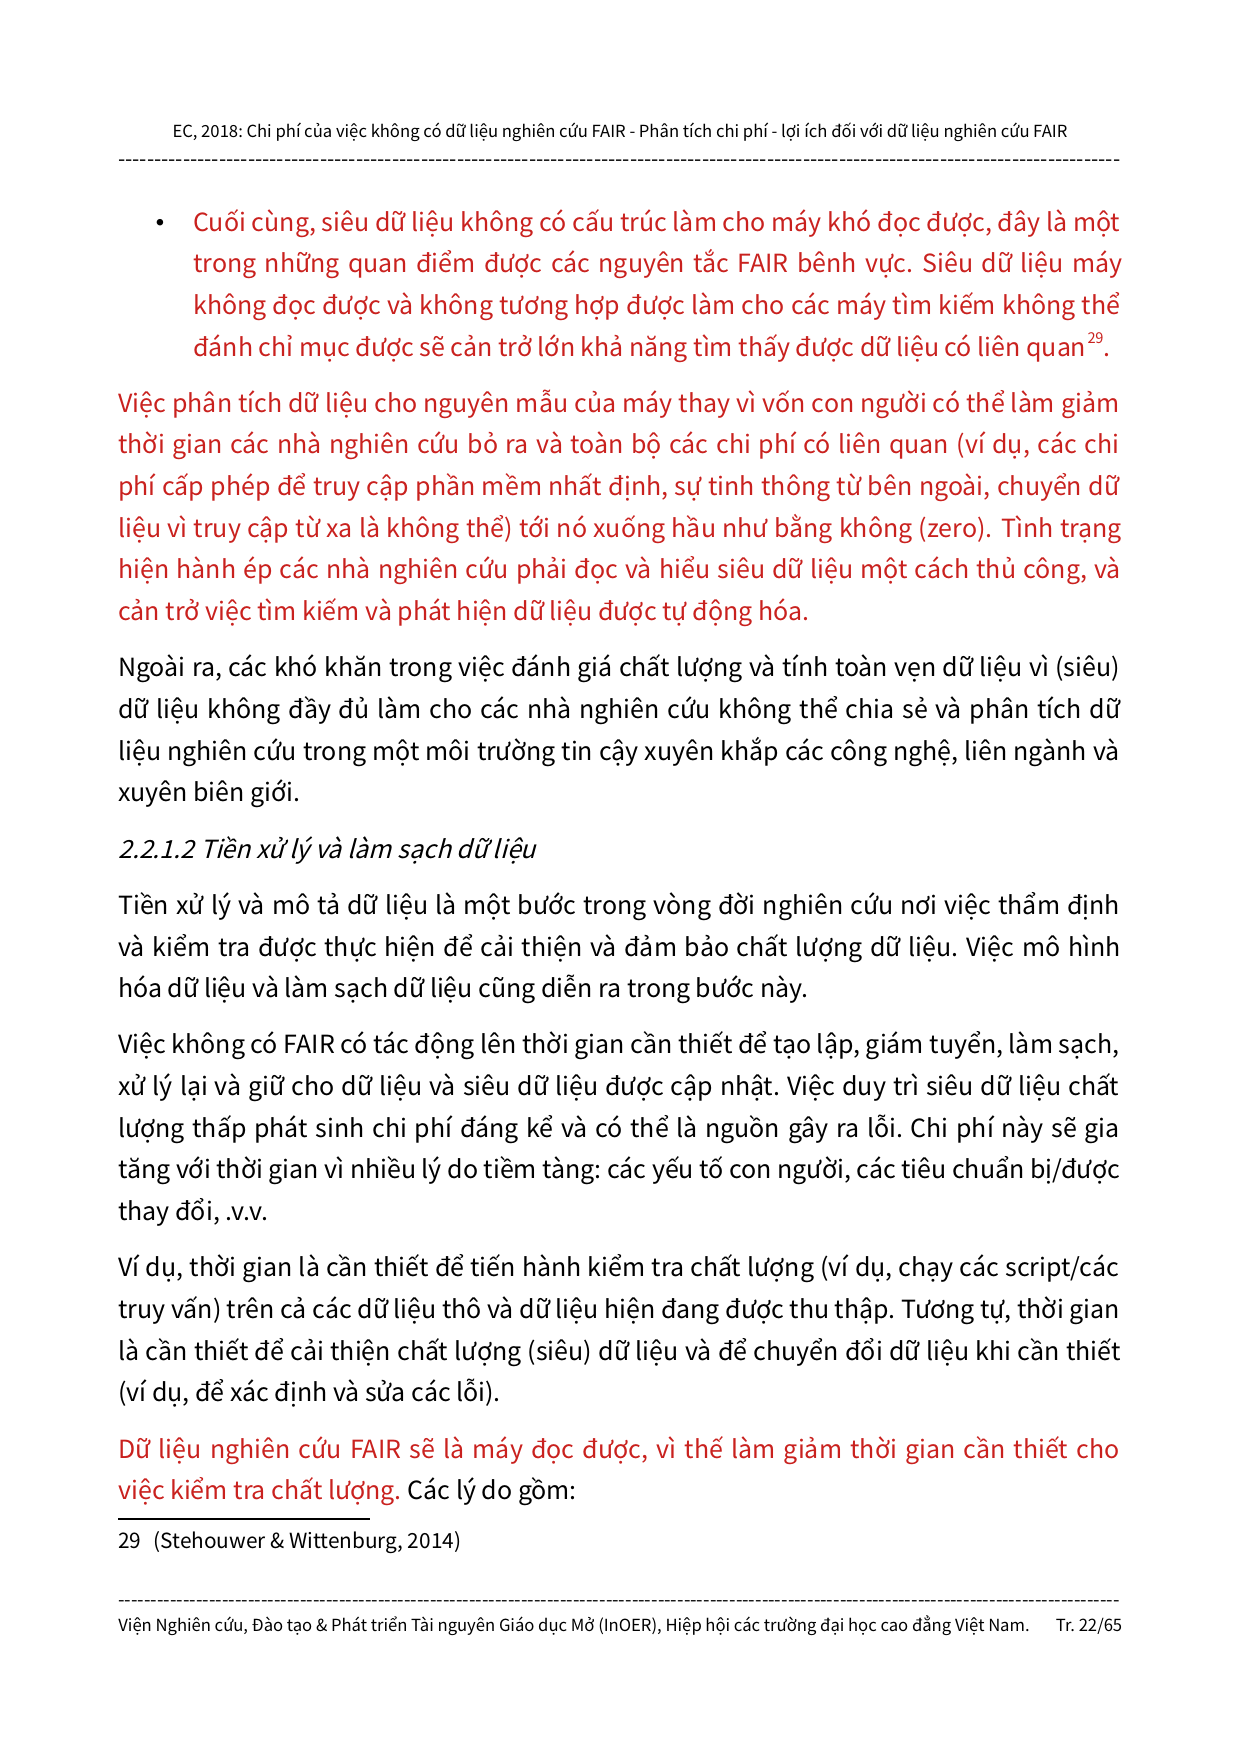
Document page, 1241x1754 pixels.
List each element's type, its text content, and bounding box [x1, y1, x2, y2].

list (Stehouwer & Wittenburg, 2014) [118, 1525, 1122, 1555]
text Dữ liệu nghiên cứu FAIR sẽ là máy đọc được, vì thế làm giảm thời gian cần thiết cho việc kiểm tra chất lượng. Các lý do gồm: [118, 1429, 1122, 1507]
text Việc không có FAIR có tác động lên thời gian cần thiết để tạo lập, giám tuyển, làm sạch, xử lý lại và giữ cho dữ liệu và siêu dữ liệu được cập nhật. Việc duy trì siêu dữ liệu chất lượng thấp phát sinh chi phí đáng kể và có thể là nguồn gây ra lỗi. Chi phí này sẽ gia tăng với thời gian vì nhiều lý do tiềm tàng: các yếu tố con người, các tiêu chuẩn bị/được thay đổi, .v.v. [118, 1025, 1122, 1228]
list Cuối cùng, siêu dữ liệu không có cấu trúc làm cho máy khó đọc được, đây là một trong những quan điểm được các nguyên tắc FAIR bênh vực. Siêu dữ liệu máy không đọc được và không tương hợp được làm cho các máy tìm kiếm không thể đánh chỉ mục được sẽ cản trở lớn khả năng tìm thấy được dữ liệu có liên quan. [156, 202, 1122, 363]
text Tiền xử lý và mô tả dữ liệu là một bước trong vòng đời nghiên cứu nơi việc thẩm định và kiểm tra được thực hiện để cải thiện và đảm bảo chất lượng dữ liệu. Việc mô hình hóa dữ liệu và làm sạch dữ liệu cũng diễn ra trong bước này. [118, 885, 1122, 1005]
text Ví dụ, thời gian là cần thiết để tiến hành kiểm tra chất lượng (ví dụ, chạy các script/các truy vấn) trên cả các dữ liệu thô và dữ liệu hiện đang được thu thập. Tương tự, thời gian là cần thiết để cải thiện chất lượng (siêu) dữ liệu và để chuyển đổi dữ liệu khi cần thiết (ví dụ, để xác định và sửa các lỗi). [118, 1248, 1122, 1409]
text 2.2.1.2 Tiền xử lý và làm sạch dữ liệu [118, 829, 1122, 865]
text Ngoài ra, các khó khăn trong việc đánh giá chất lượng và tính toàn vẹn dữ liệu vì (siêu) dữ liệu không đầy đủ làm cho các nhà nghiên cứu không thể chia sẻ và phân tích dữ liệu nghiên cứu trong một môi trường tin cậy xuyên khắp các công nghệ, liên ngành và xuyên biên giới. [118, 648, 1122, 809]
text Việc phân tích dữ liệu cho nguyên mẫu của máy thay vì vốn con người có thể làm giảm thời gian các nhà nghiên cứu bỏ ra và toàn bộ các chi phí có liên quan (ví dụ, các chi phí cấp phép để truy cập phần mềm nhất định, sự tinh thông từ bên ngoài, chuyển dữ liệu vì truy cập từ xa là không thể) tới nó xuống hầu như bằng không (zero). Tình trạng hiện hành ép các nhà nghiên cứu phải đọc và hiểu siêu dữ liệu một cách thủ công, và cản trở việc tìm kiếm và phát hiện dữ liệu được tự động hóa. [118, 383, 1122, 628]
